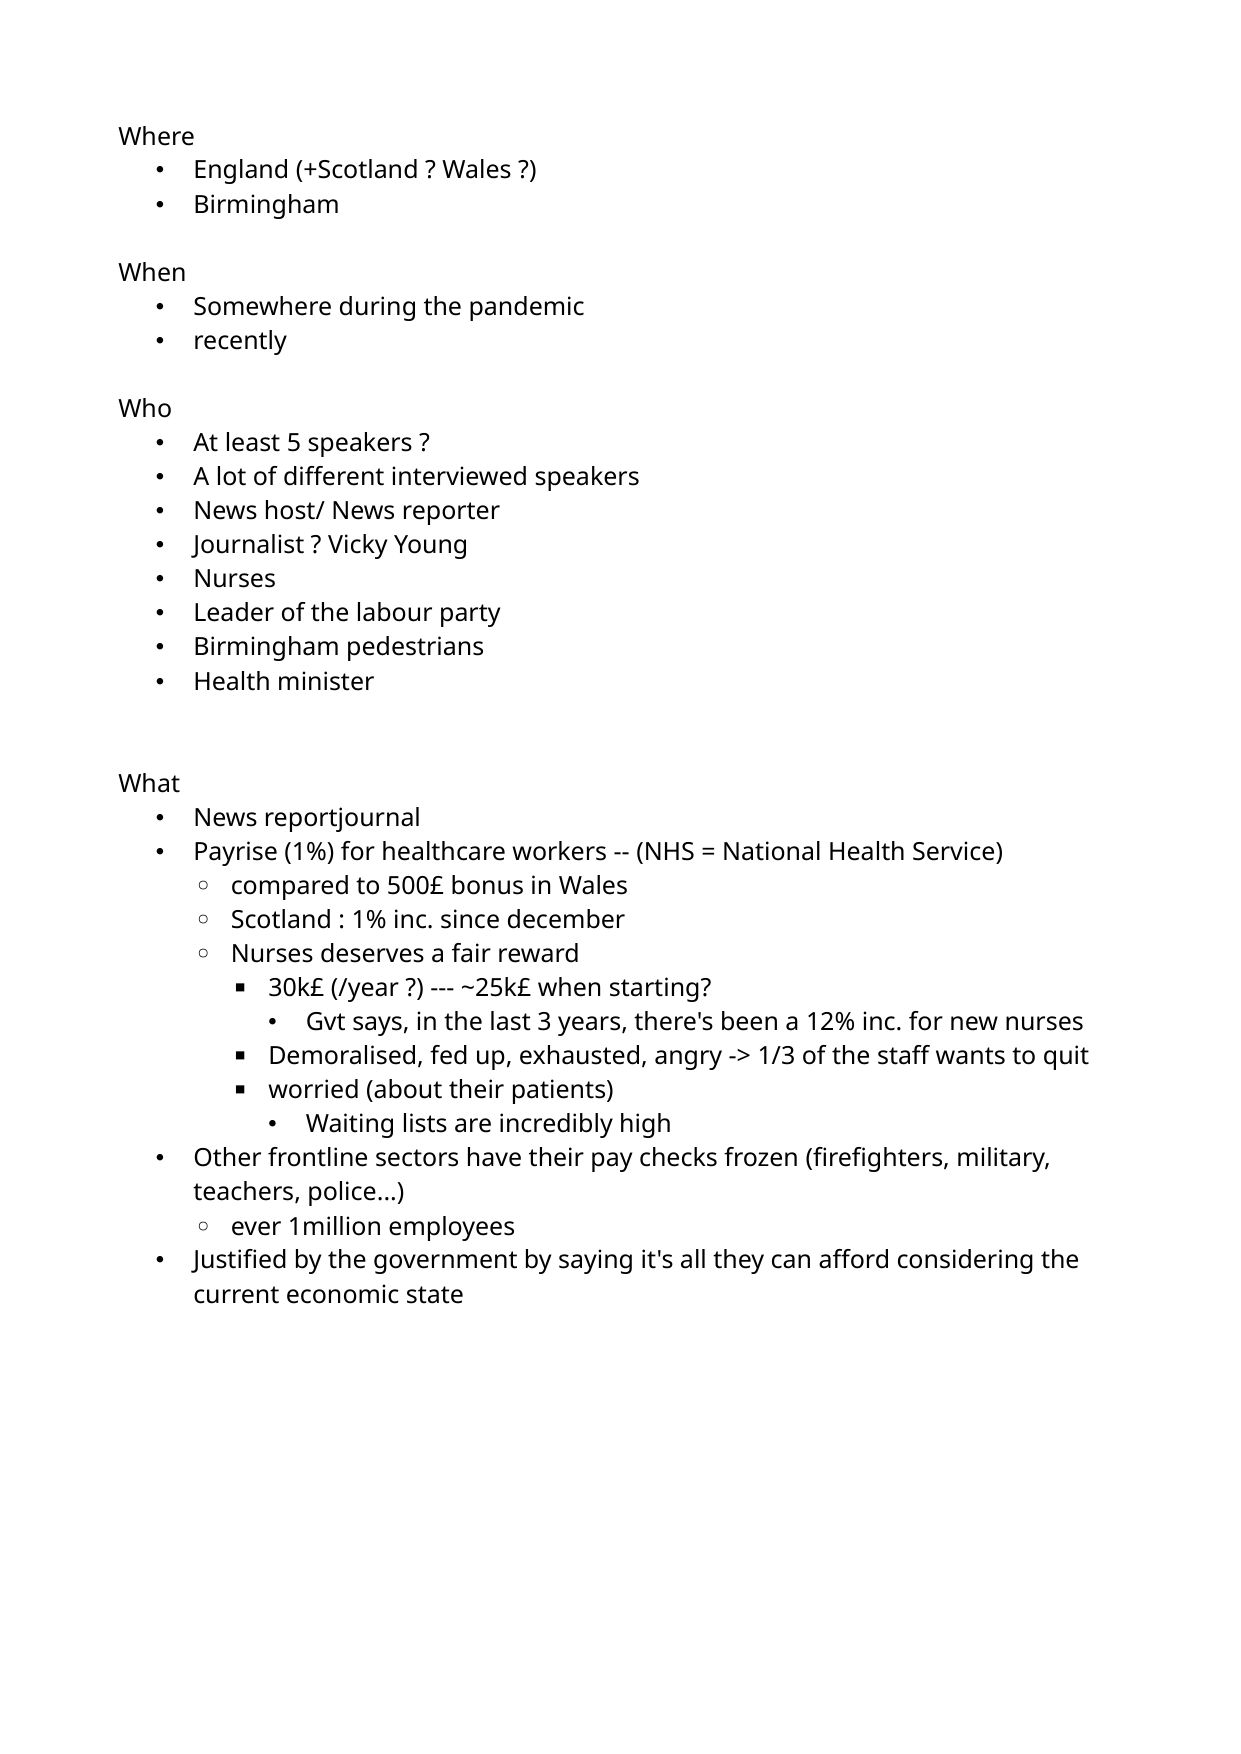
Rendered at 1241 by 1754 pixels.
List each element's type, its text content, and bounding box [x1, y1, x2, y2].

list England (+Scotland ? Wales ?) [156, 152, 1122, 186]
list Health minister [156, 663, 1122, 697]
list News reportjournal [156, 799, 1122, 833]
list Nurses deserves a fair reward [193, 936, 1122, 970]
text Who [118, 391, 1122, 425]
list Journalist ? Vicky Young [156, 527, 1122, 561]
list At least 5 speakers ? [156, 425, 1122, 459]
list Justified by the government by saying it's all they can afford considering the current economic state [156, 1242, 1122, 1310]
list Other frontline sectors have their pay checks frozen (firefighters, military, teachers, police...) [156, 1140, 1122, 1208]
text When [118, 254, 1122, 288]
list Birmingham [156, 186, 1122, 220]
list recently [156, 322, 1122, 357]
list Waiting lists are incredibly high [268, 1106, 1122, 1140]
list Gvt says, in the last 3 years, there's been a 12% inc. for new nurses [268, 1004, 1122, 1038]
text Where [118, 118, 1122, 152]
list News host/ News reporter [156, 493, 1122, 527]
list Scotland : 1% inc. since december [193, 902, 1122, 936]
list Demoralised, fed up, exhausted, angry -> 1/3 of the staff wants to quit [231, 1038, 1122, 1072]
list Somewhere during the pandemic [156, 288, 1122, 322]
list Leader of the labour party [156, 595, 1122, 629]
list worried (about their patients) [231, 1072, 1122, 1106]
text What [118, 765, 1122, 799]
list Payrise (1%) for healthcare workers -- (NHS = National Health Service) [156, 833, 1122, 867]
list compared to 500£ bonus in Wales [193, 867, 1122, 902]
list 30k£ (/year ?) --- ~25k£ when starting? [231, 970, 1122, 1004]
list A lot of different interviewed speakers [156, 459, 1122, 493]
list Birmingham pedestrians [156, 629, 1122, 663]
list Nurses [156, 561, 1122, 595]
list ever 1million employees [193, 1208, 1122, 1242]
